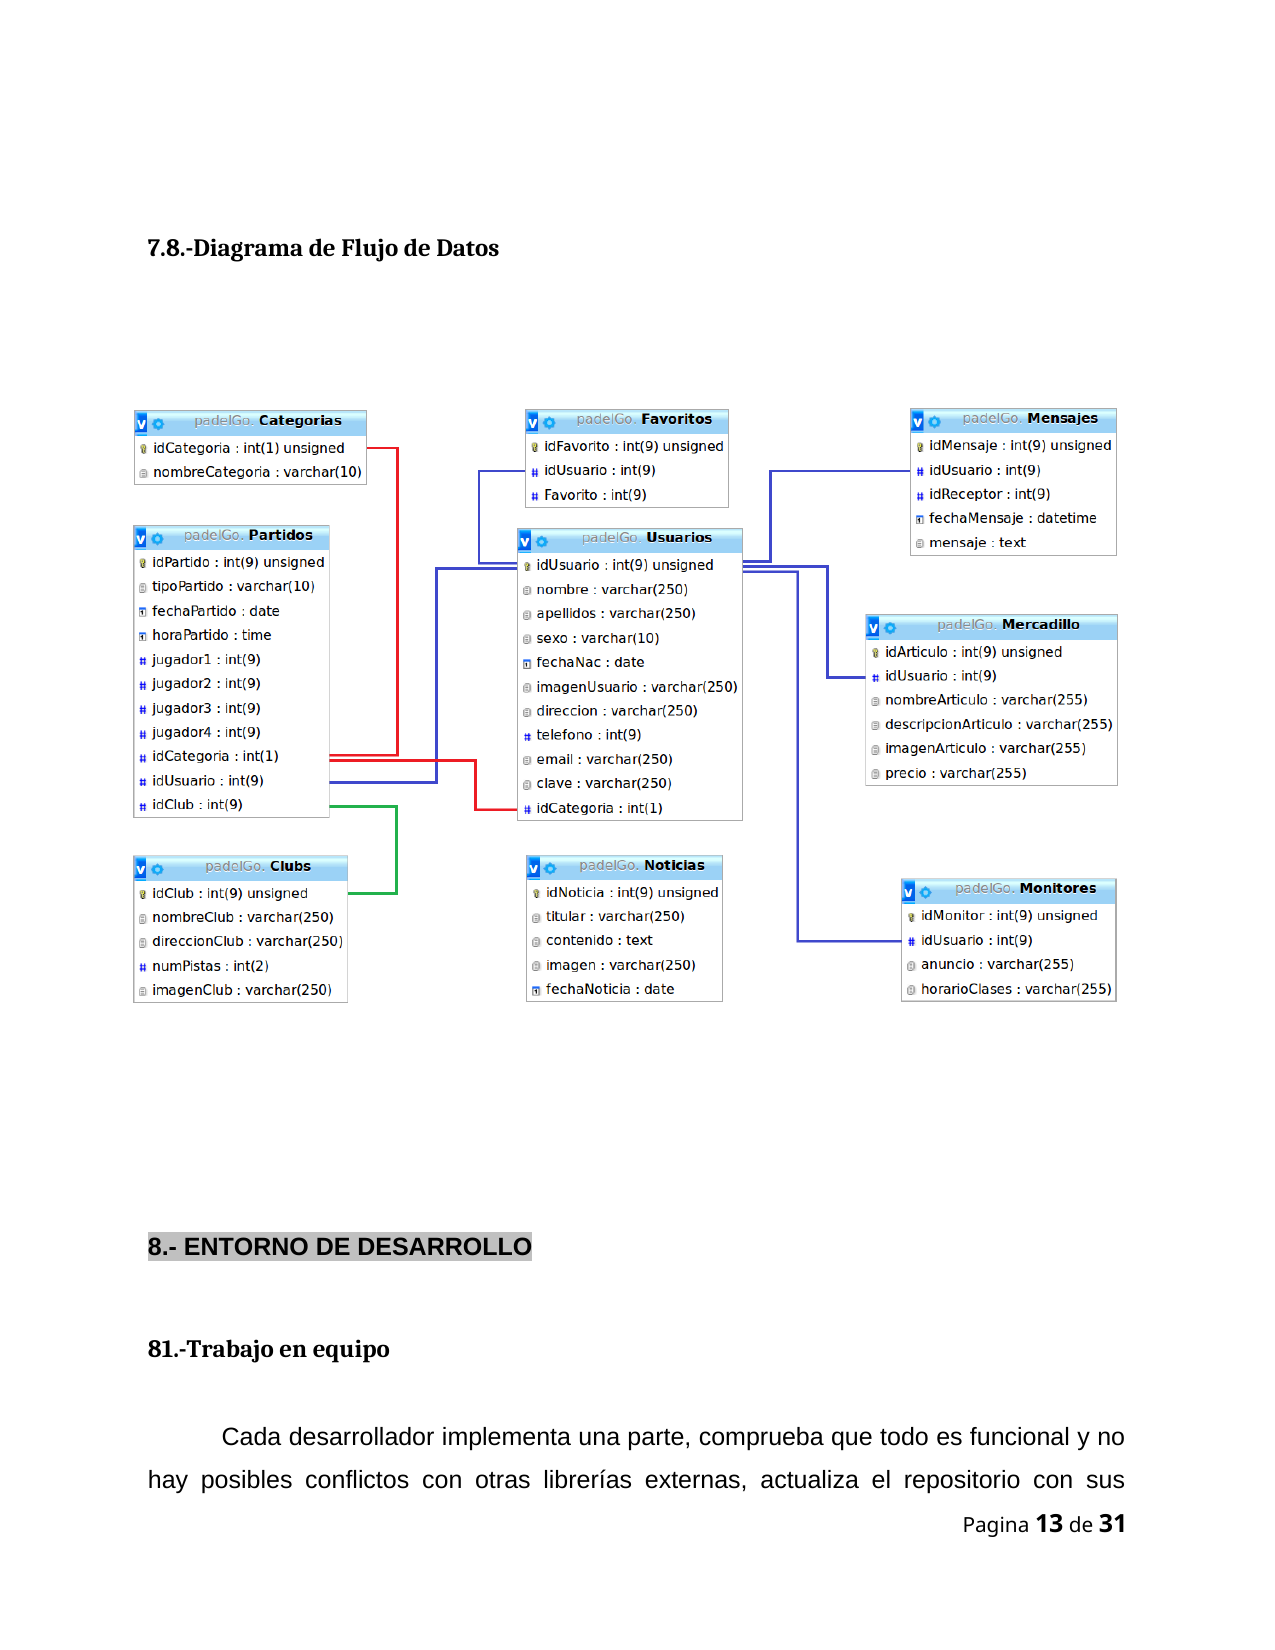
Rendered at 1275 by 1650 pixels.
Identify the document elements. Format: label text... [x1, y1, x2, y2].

subtitle 8.- ENTORNO DE DESARROLLO [148, 1232, 1127, 1261]
text Cada desarrollador implementa una parte, comprueba que todo es funcional y no hay posibles conflictos con otras librerías externas, actualiza el repositorio con sus [148, 1422, 1127, 1493]
picture [65, 320, 1188, 1094]
subtitle 7.8.-Diagrama de Flujo de Datos [148, 234, 1127, 263]
subtitle 81.-Trabajo en equipo [148, 1335, 1127, 1364]
